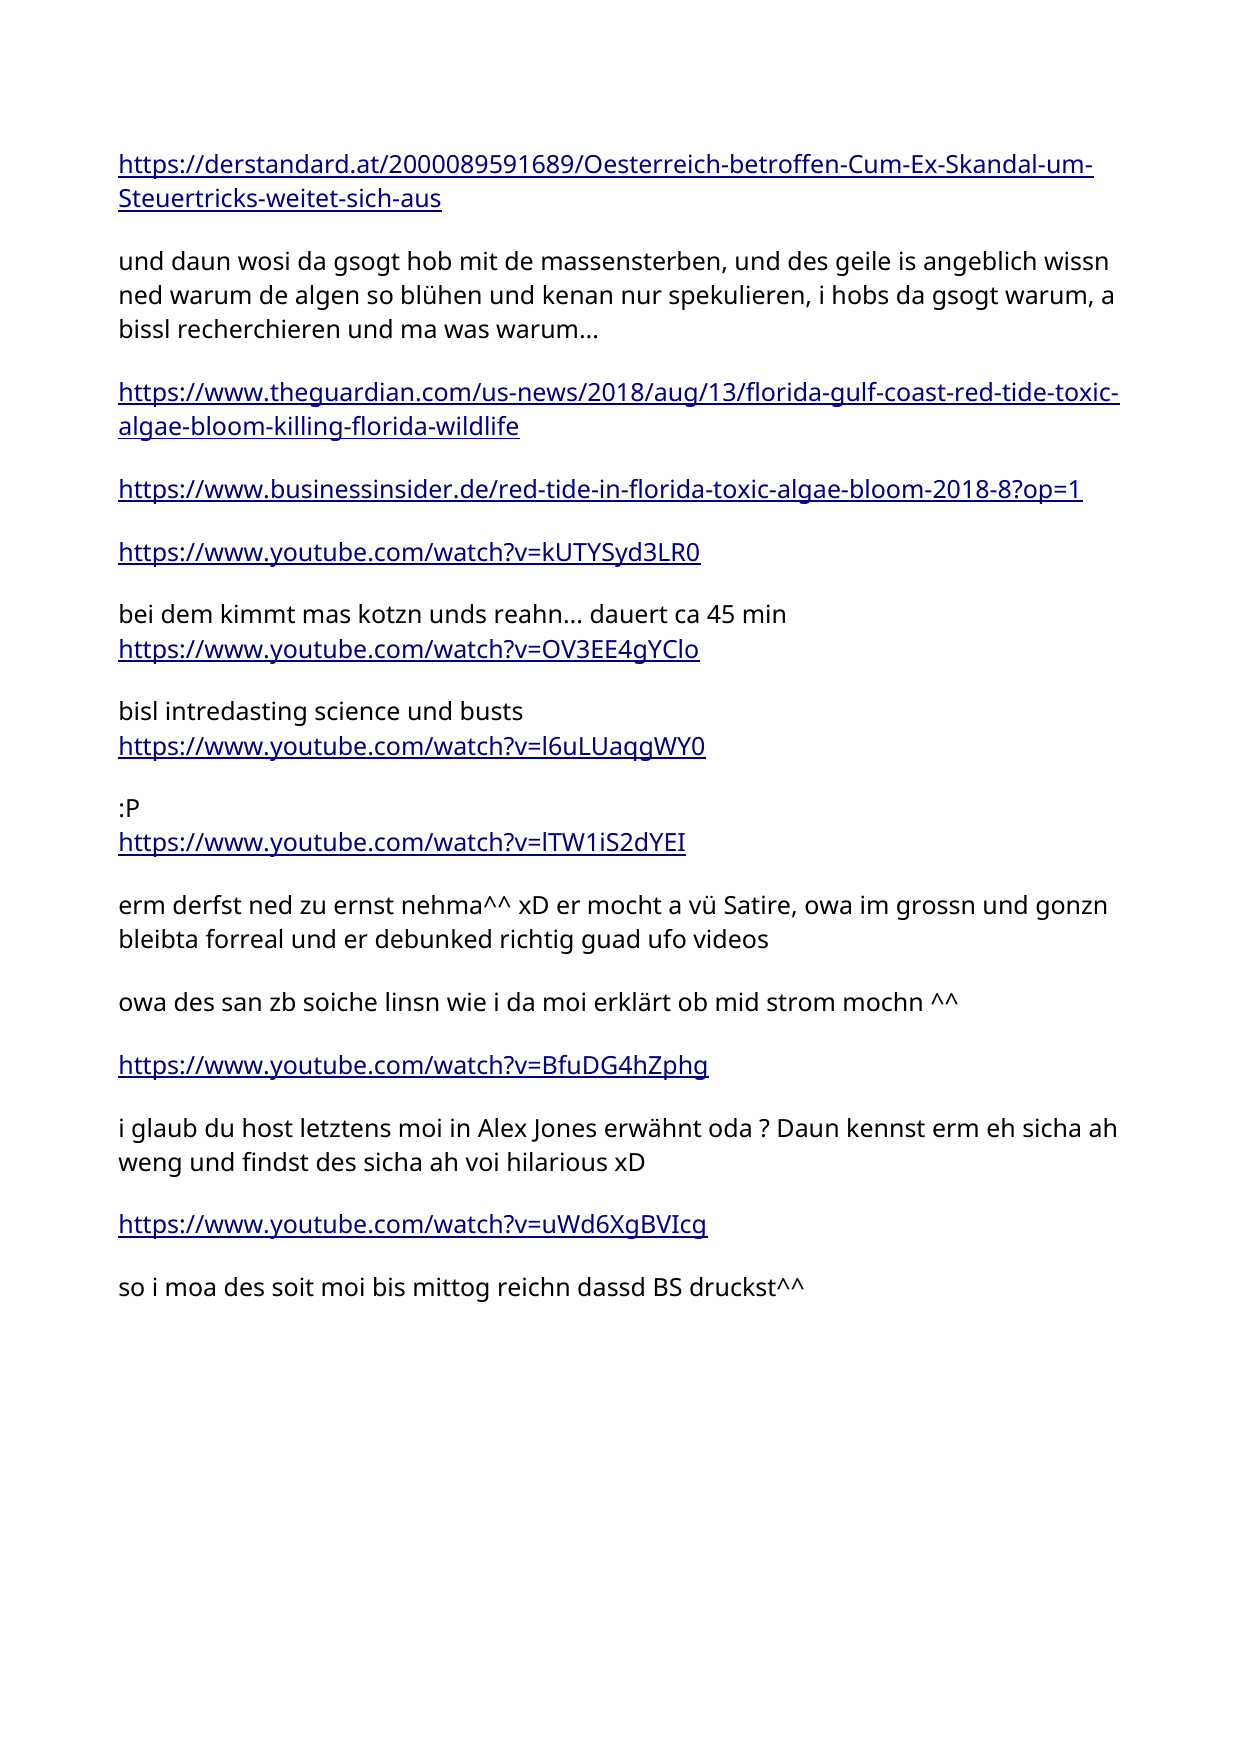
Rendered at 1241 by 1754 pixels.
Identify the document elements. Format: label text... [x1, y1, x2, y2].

text https://www.youtube.com/watch?v=uWd6XgBVIcg [118, 1207, 1122, 1241]
text erm derfst ned zu ernst nehma^^ xD er mocht a vü Satire, owa im grossn und gonzn bleibta forreal und er debunked richtig guad ufo videos [118, 888, 1122, 956]
text i glaub du host letztens moi in Alex Jones erwähnt oda ? Daun kennst erm eh sicha ah weng und findst des sicha ah voi hilarious xD [118, 1110, 1122, 1178]
text owa des san zb soiche linsn wie i da moi erklärt ob mid strom mochn ^^ [118, 985, 1122, 1019]
text :P [118, 791, 1122, 825]
text und daun wosi da gsogt hob mit de massensterben, und des geile is angeblich wissn ned warum de algen so blühen und kenan nur spekulieren, i hobs da gsogt warum, a bissl recherchieren und ma was warum... [118, 244, 1122, 346]
text https://www.youtube.com/watch?v=l6uLUaqgWY0 [118, 728, 1122, 762]
text https://www.theguardian.com/us-news/2018/aug/13/florida-gulf-coast-red-tide-toxic-algae-bloom-killing-florida-wildlife [118, 375, 1122, 443]
text https://www.youtube.com/watch?v=OV3EE4gYClo [118, 631, 1122, 665]
text https://www.youtube.com/watch?v=BfuDG4hZphg [118, 1047, 1122, 1082]
text so i moa des soit moi bis mittog reichn dassd BS druckst^^ [118, 1270, 1122, 1304]
text bei dem kimmt mas kotzn unds reahn... dauert ca 45 min [118, 597, 1122, 631]
text https://derstandard.at/2000089591689/Oesterreich-betroffen-Cum-Ex-Skandal-um-Steuertricks-weitet-sich-aus [118, 147, 1122, 215]
text bisl intredasting science und busts [118, 694, 1122, 728]
text https://www.youtube.com/watch?v=lTW1iS2dYEI [118, 825, 1122, 859]
text https://www.youtube.com/watch?v=kUTYSyd3LR0 [118, 534, 1122, 568]
text https://www.businessinsider.de/red-tide-in-florida-toxic-algae-bloom-2018-8?op=1 [118, 472, 1122, 506]
